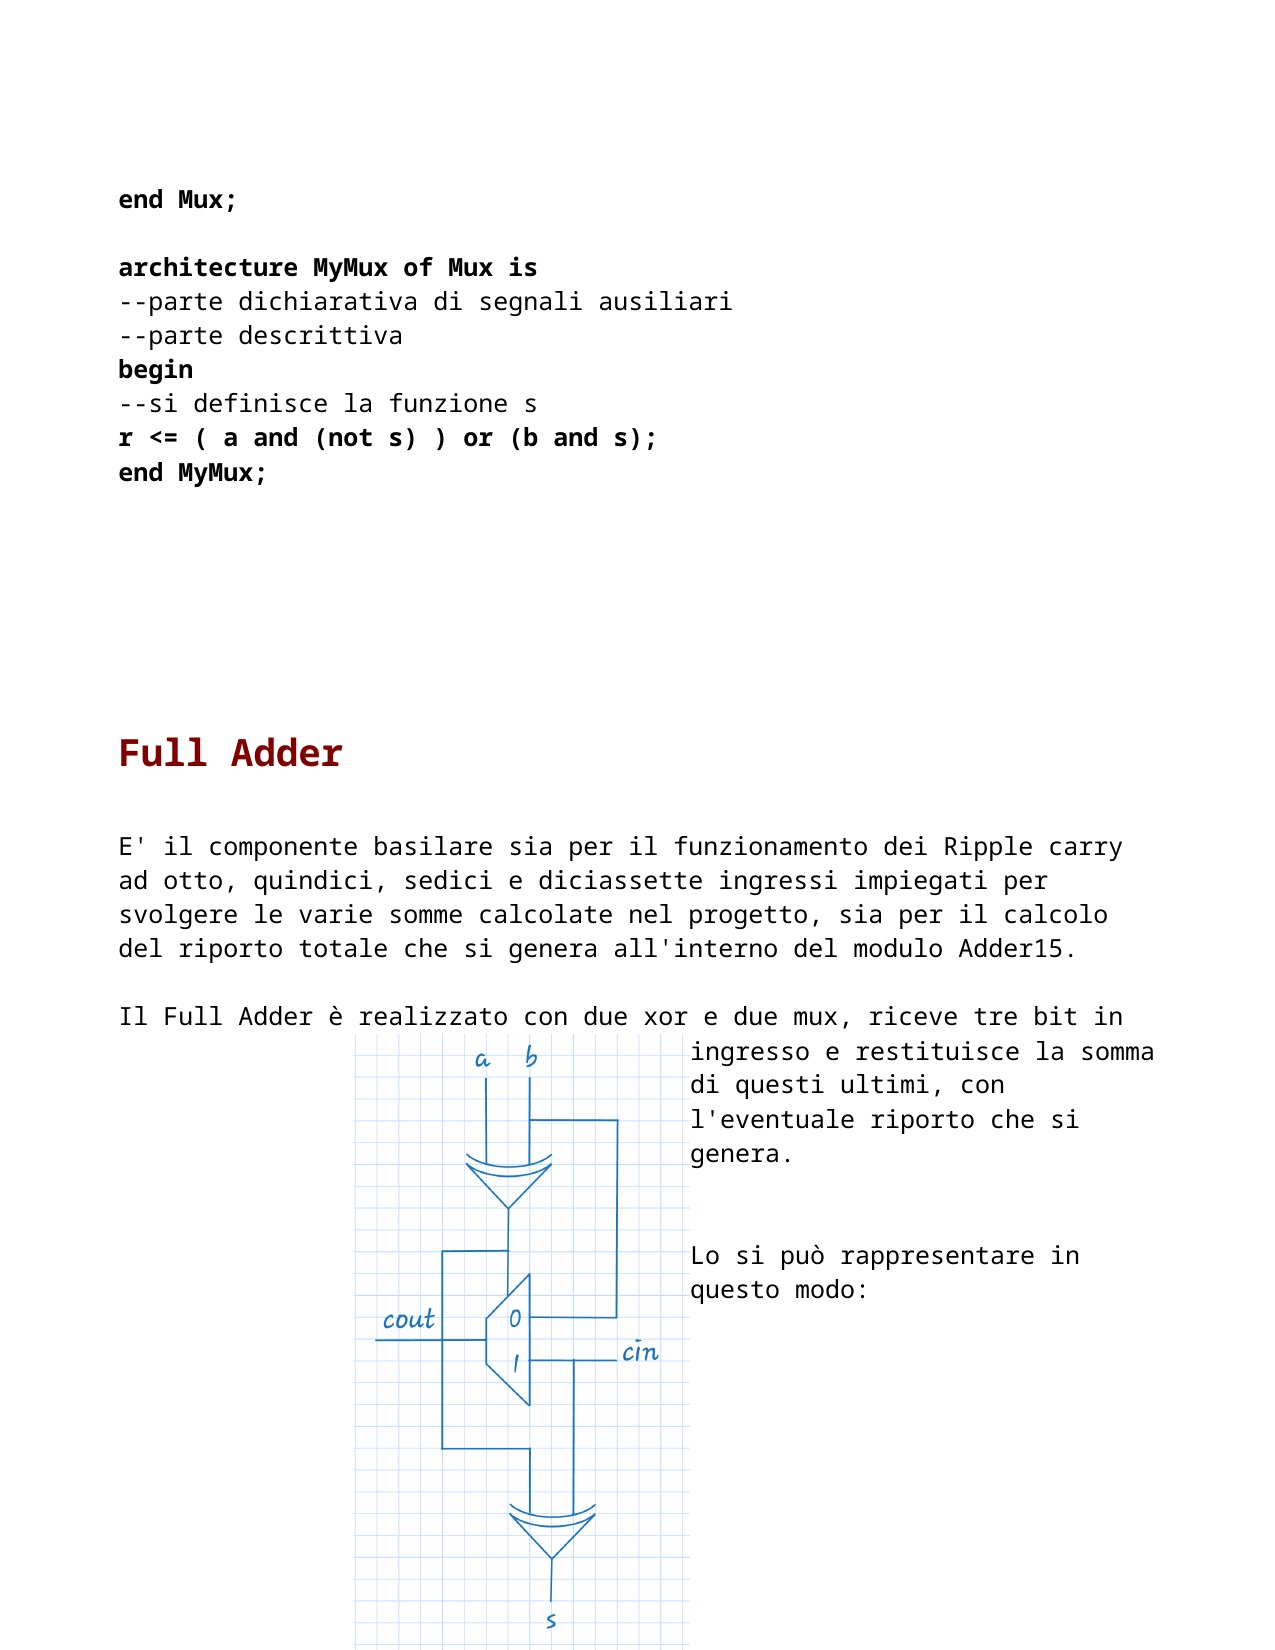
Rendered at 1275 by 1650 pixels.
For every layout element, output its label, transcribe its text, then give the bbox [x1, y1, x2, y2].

text end Mux; [118, 182, 1157, 216]
text --si definisce la funzione s [118, 386, 1157, 420]
picture [353, 1034, 572, 1283]
text Lo si può rappresentare in questo modo: [118, 1237, 1157, 1306]
text architecture MyMux of Mux is [118, 250, 1157, 284]
text Il Full Adder è realizzato con due xor e due mux, riceve tre bit in ingresso e restituisce la somma di questi ultimi, con l'eventuale riporto che si genera. [118, 999, 1157, 1169]
text end MyMux; [118, 454, 1157, 488]
text Full Adder [118, 727, 1157, 778]
text --parte descrittiva [118, 318, 1157, 352]
text r <= ( a and (not s) ) or (b and s); [118, 420, 1157, 454]
text begin [118, 352, 1157, 386]
text --parte dichiarativa di segnali ausiliari [118, 284, 1157, 318]
text E' il componente basilare sia per il funzionamento dei Ripple carry ad otto, quindici, sedici e diciassette ingressi impiegati per svolgere le varie somme calcolate nel progetto, sia per il calcolo del riporto totale che si genera all'interno del modulo Adder15. [118, 829, 1157, 965]
